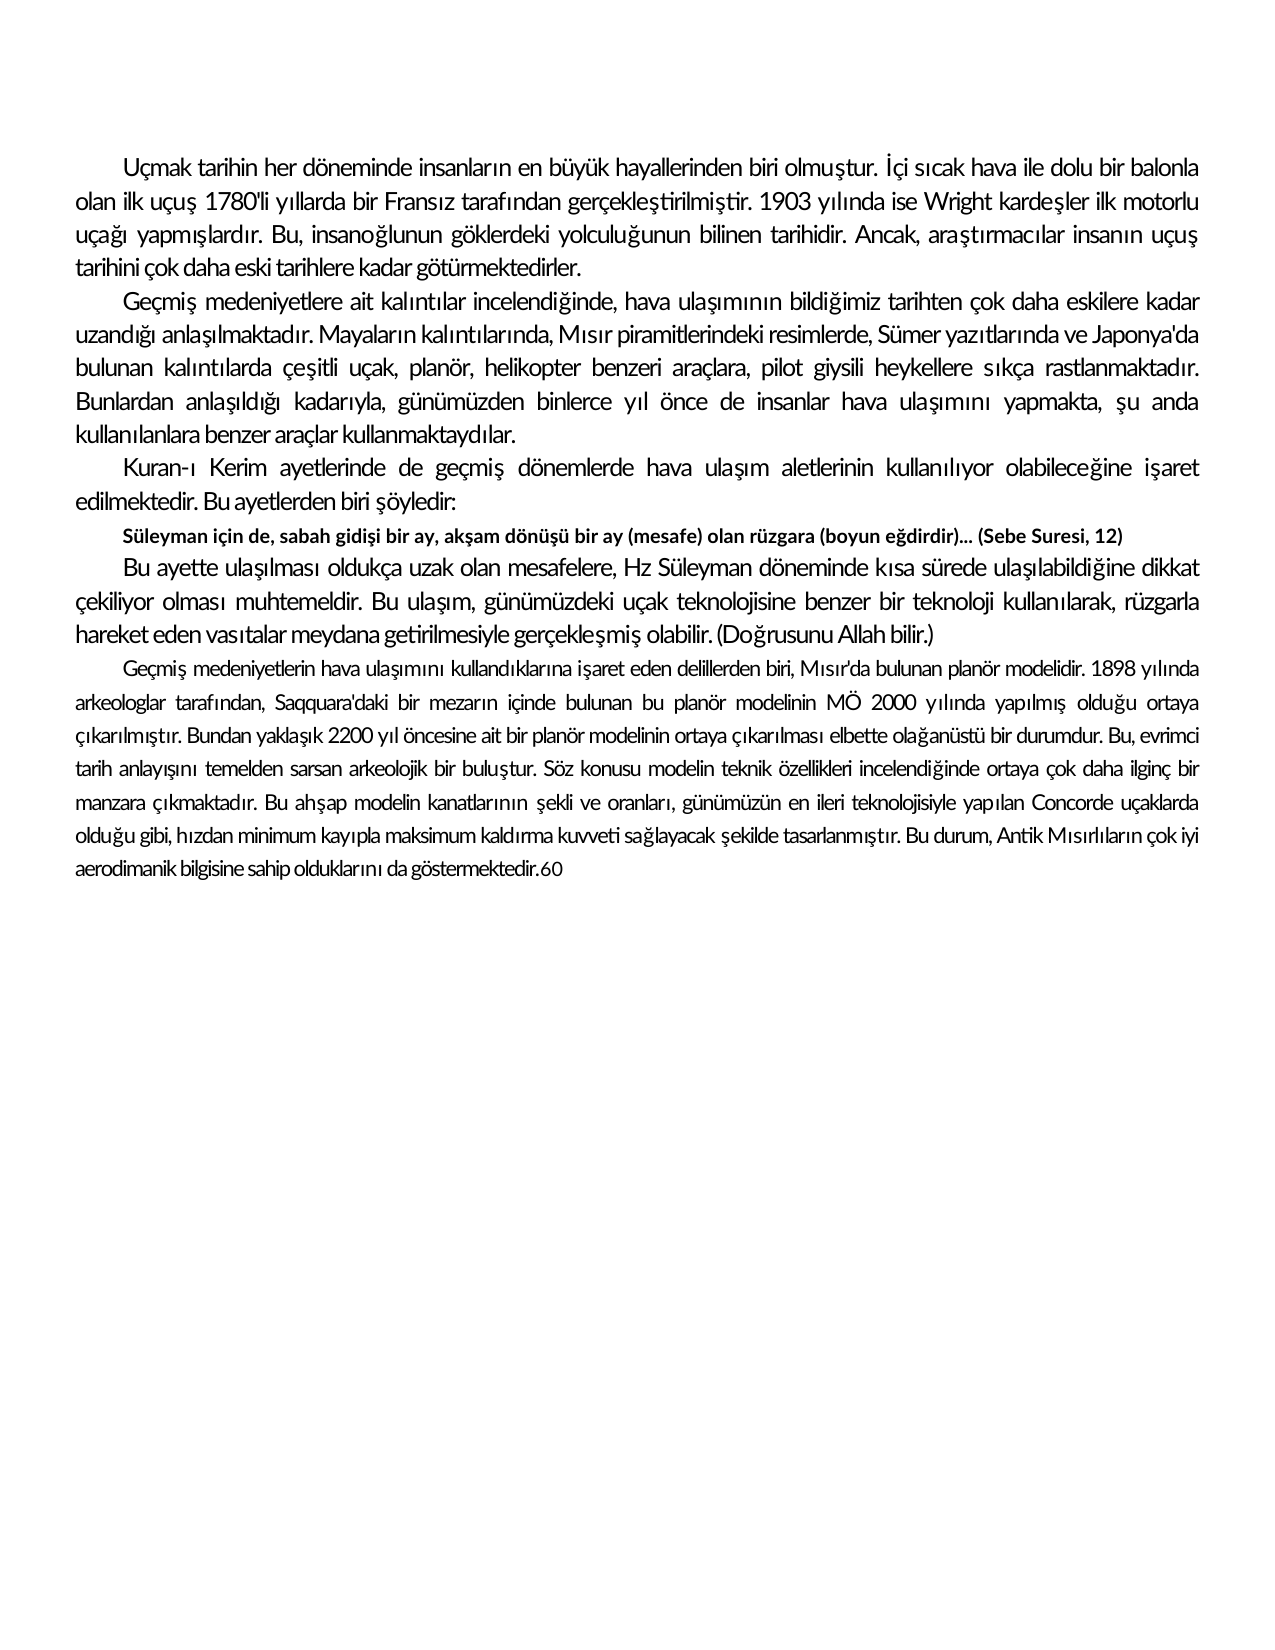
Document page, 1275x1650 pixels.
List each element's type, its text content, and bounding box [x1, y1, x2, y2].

text Geçmiş medeniyetlerin hava ulaşımını kullandıklarına işaret eden delillerden biri, Mısır'da bulunan planör modelidir. 1898 yılında arkeologlar tarafından, Saqquara'daki bir mezarın içinde bulunan bu planör modelinin MÖ 2000 yılında yapılmış olduğu ortaya çıkarılmıştır. Bundan yaklaşık 2200 yıl öncesine ait bir planör modelinin ortaya çıkarılması elbette olağanüstü bir durumdur. Bu, evrimci tarih anlayışını temelden sarsan arkeolojik bir buluştur. Söz konusu modelin teknik özellikleri incelendiğinde ortaya çok daha ilginç bir manzara çıkmaktadır. Bu ahşap modelin kanatlarının şekli ve oranları, günümüzün en ileri teknolojisiyle yapılan Concorde uçaklarda olduğu gibi, hızdan minimum kayıpla maksimum kaldırma kuvveti sağlayacak şekilde tasarlanmıştır. Bu durum, Antik Mısırlıların çok iyi aerodimanik bilgisine sahip olduklarını da göstermektedir.60 [75, 650, 1200, 883]
text Süleyman için de, sabah gidişi bir ay, akşam dönüşü bir ay (mesafe) olan rüzgara (boyun eğdirdir)... (Sebe Suresi, 12) [75, 517, 1200, 550]
text Bu ayette ulaşılması oldukça uzak olan mesafelere, Hz Süleyman döneminde kısa sürede ulaşılabildiğine dikkat çekiliyor olması muhtemeldir. Bu ulaşım, günümüzdeki uçak teknolojisine benzer bir teknoloji kullanılarak, rüzgarla hareket eden vasıtalar meydana getirilmesiyle gerçekleşmiş olabilir. (Doğrusunu Allah bilir.) [75, 550, 1200, 650]
text Uçmak tarihin her döneminde insanların en büyük hayallerinden biri olmuştur. İçi sıcak hava ile dolu bir balonla olan ilk uçuş 1780'li yıllarda bir Fransız tarafından gerçekleştirilmiştir. 1903 yılında ise Wright kardeşler ilk motorlu uçağı yapmışlardır. Bu, insanoğlunun göklerdeki yolculuğunun bilinen tarihidir. Ancak, araştırmacılar insanın uçuş tarihini çok daha eski tarihlere kadar götürmektedirler. [75, 150, 1200, 283]
text Kuran-ı Kerim ayetlerinde de geçmiş dönemlerde hava ulaşım aletlerinin kullanılıyor olabileceğine işaret edilmektedir. Bu ayetlerden biri şöyledir: [75, 450, 1200, 517]
text Geçmiş medeniyetlere ait kalıntılar incelendiğinde, hava ulaşımının bildiğimiz tarihten çok daha eskilere kadar uzandığı anlaşılmaktadır. Mayaların kalıntılarında, Mısır piramitlerindeki resimlerde, Sümer yazıtlarında ve Japonya'da bulunan kalıntılarda çeşitli uçak, planör, helikopter benzeri araçlara, pilot giysili heykellere sıkça rastlanmaktadır. Bunlardan anlaşıldığı kadarıyla, günümüzden binlerce yıl önce de insanlar hava ulaşımını yapmakta, şu anda kullanılanlara benzer araçlar kullanmaktaydılar. [75, 283, 1200, 450]
